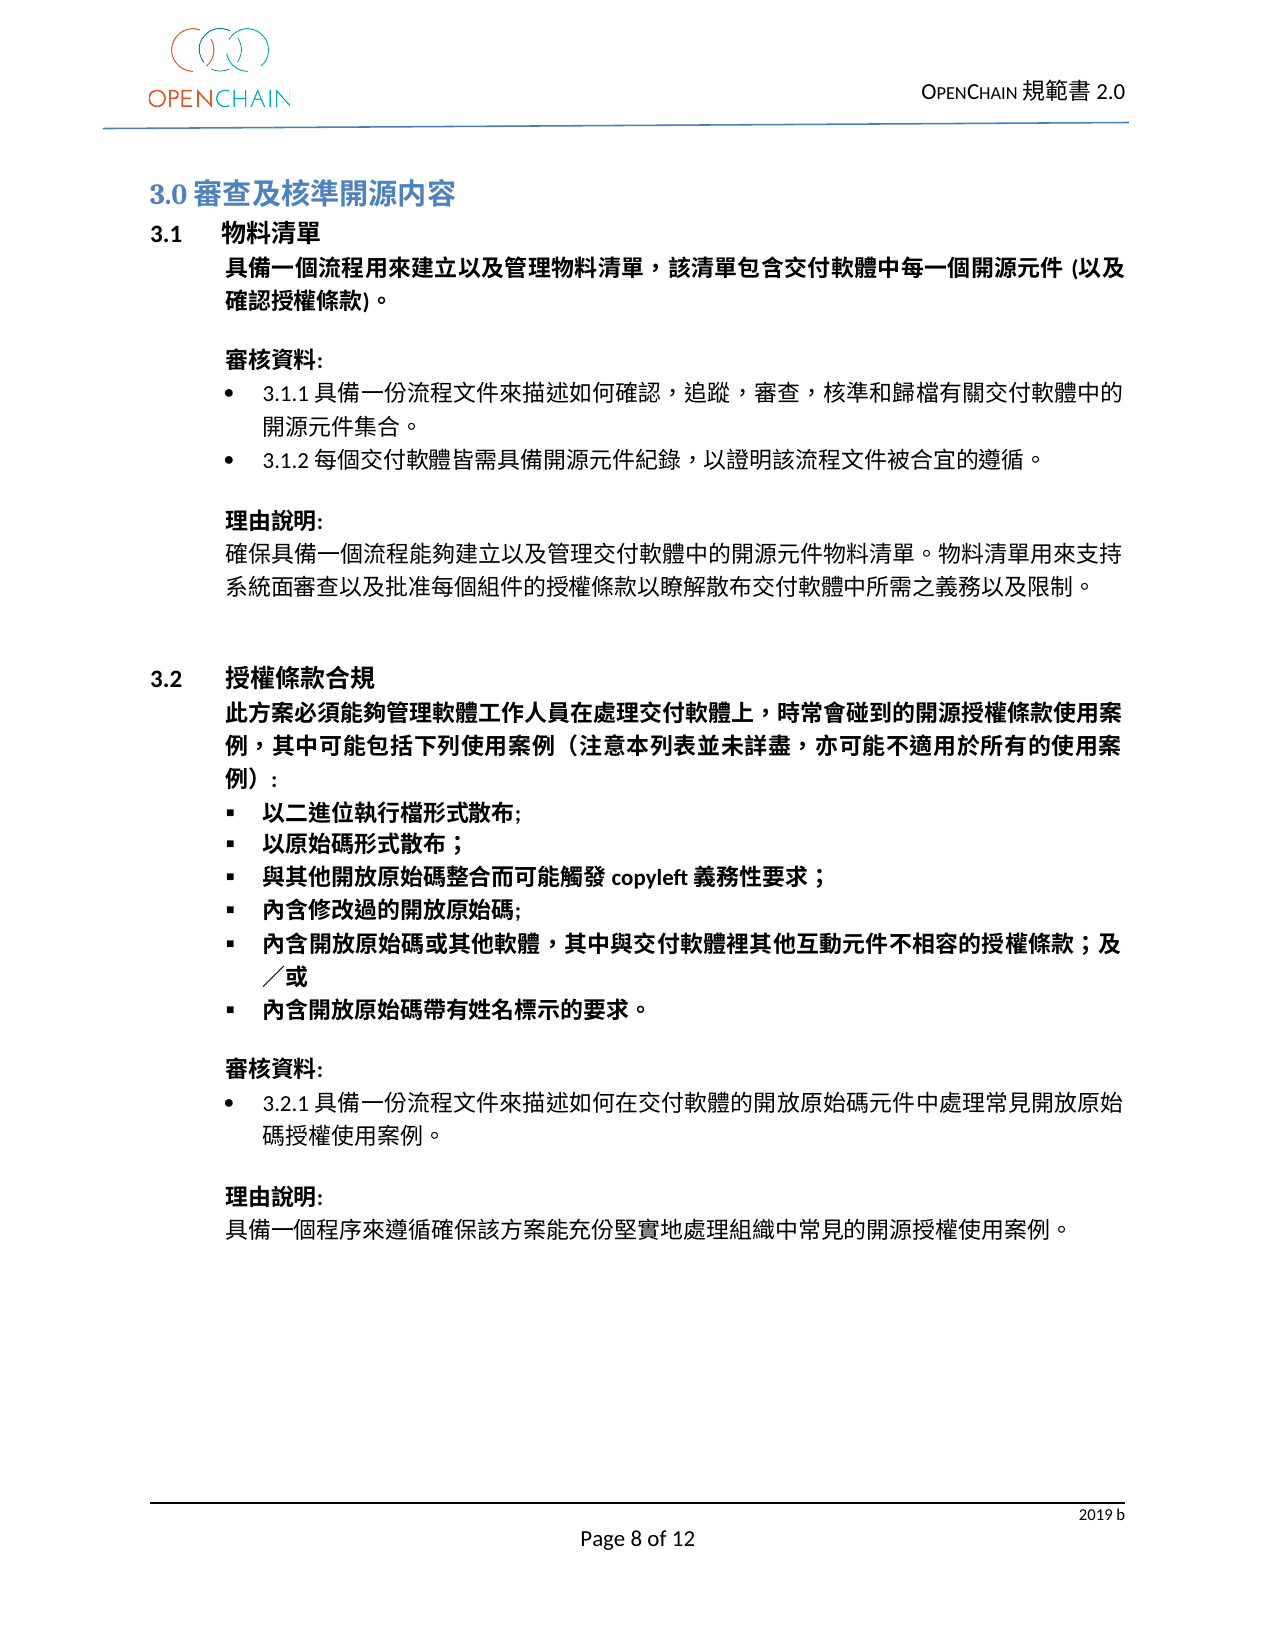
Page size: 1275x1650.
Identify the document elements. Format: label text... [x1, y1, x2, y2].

text 審核資料: [225, 344, 1125, 375]
list 內含開放原始碼或其他軟體，其中與交付軟體裡其他互動元件不相容的授權條款；及／或 [225, 925, 1125, 992]
list 內含修改過的開放原始碼; [225, 892, 1125, 925]
picture [148, 28, 290, 108]
list 3.2.1 具備一份流程文件來描述如何在交付軟體的開放原始碼元件中處理常見開放原始碼授權使用案例。 [225, 1084, 1125, 1151]
list 3.1.2 每個交付軟體皆需具備開源元件紀錄，以證明該流程文件被合宜的遵循。 [225, 442, 1125, 475]
list 3.1.1 具備一份流程文件來描述如何確認，追蹤，審查，核準和歸檔有關交付軟體中的開源元件集合。 [225, 375, 1125, 442]
list 內含開放原始碼帶有姓名標示的要求。 [225, 992, 1125, 1025]
text 確保具備一個流程能夠建立以及管理交付軟體中的開源元件物料清單。物料清單用來支持系統面審查以及批准每個組件的授權條款以瞭解散布交付軟體中所需之義務以及限制。 [225, 536, 1125, 602]
text 3.1 物料清單 [150, 213, 1125, 249]
text 此方案必須能夠管理軟體工作人員在處理交付軟體上，時常會碰到的開源授權條款使用案例，其中可能包括下列使用案例（注意本列表並未詳盡，亦可能不適用於所有的使用案例）: [225, 695, 1125, 794]
text 3.2 授權條款合規 [150, 658, 1125, 695]
list 以二進位執行檔形式散布; [225, 794, 1125, 828]
text 審核資料: [225, 1053, 1125, 1084]
text 具備一個程序來遵循確保該方案能充份堅實地處理組織中常見的開源授權使用案例。 [225, 1212, 1125, 1245]
text 理由說明: [225, 503, 1125, 536]
list 與其他開放原始碼整合而可能觸發 copyleft 義務性要求； [225, 859, 1125, 892]
list 以原始碼形式散布； [225, 828, 1125, 859]
text 理由說明: [225, 1179, 1125, 1212]
text 具備一個流程用來建立以及管理物料清單，該清單包含交付軟體中每一個開源元件 (以及確認授權條款)。 [225, 249, 1125, 316]
subtitle 3.0 審查及核準開源内容 [150, 171, 1125, 213]
